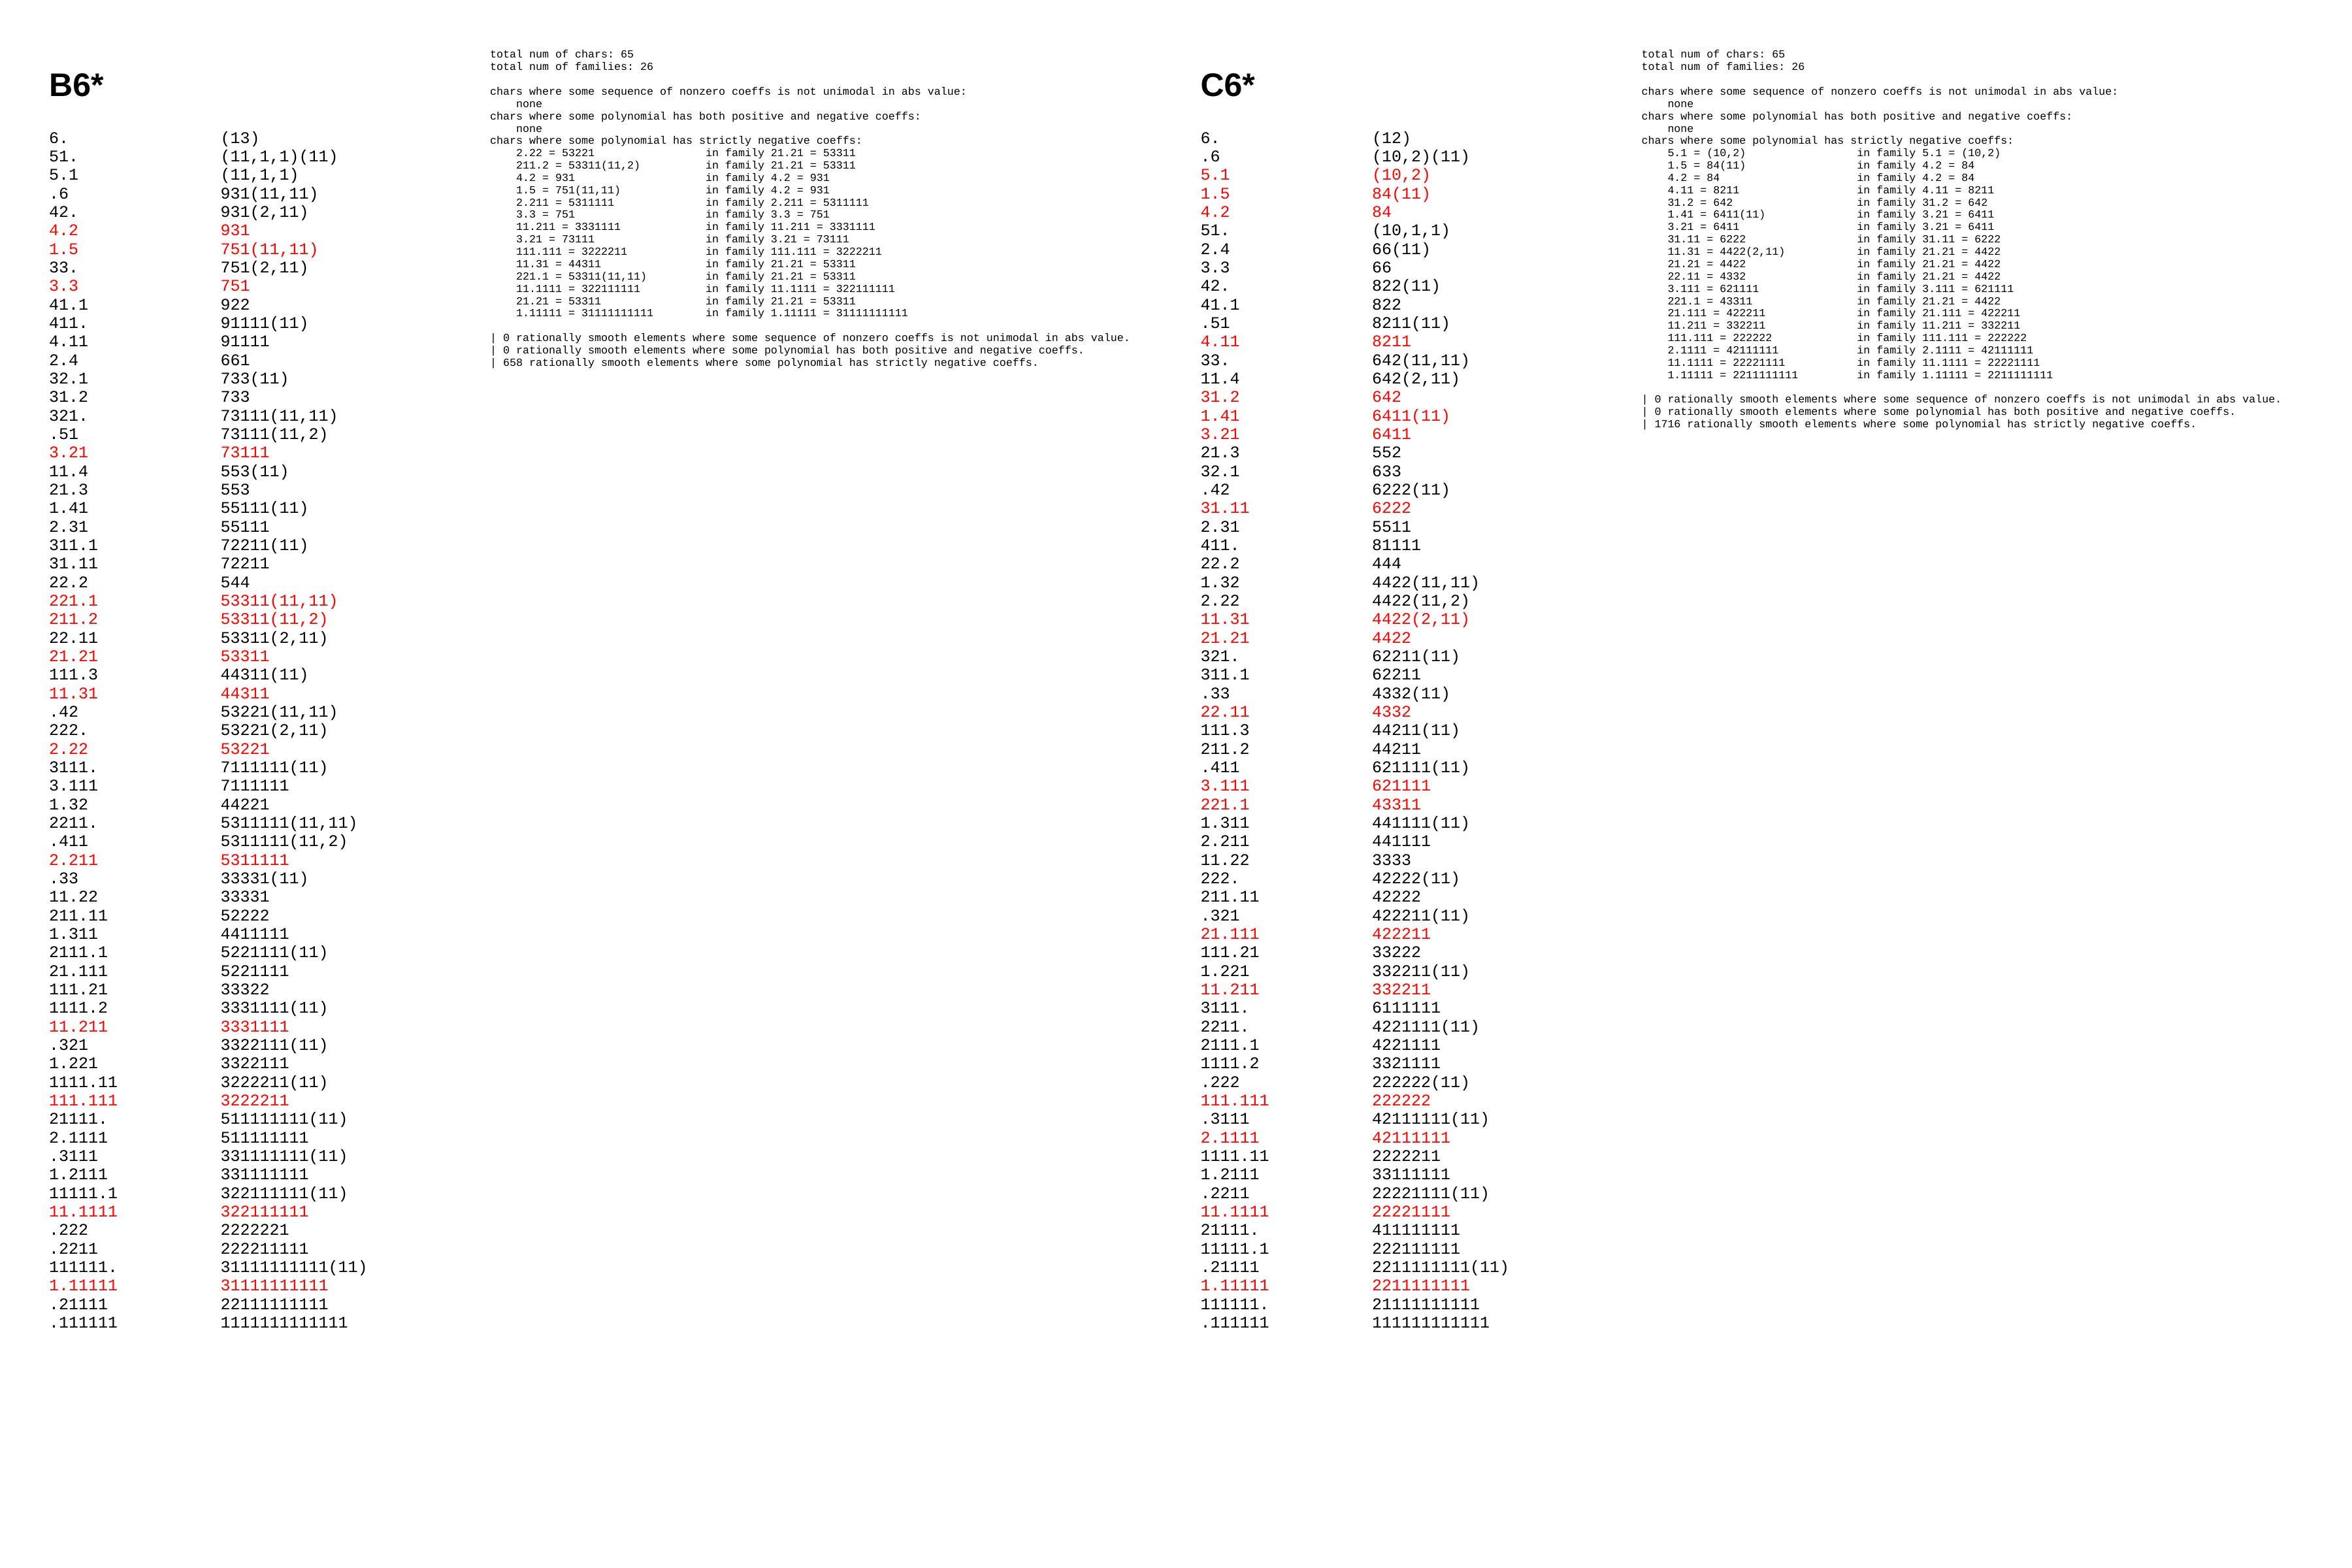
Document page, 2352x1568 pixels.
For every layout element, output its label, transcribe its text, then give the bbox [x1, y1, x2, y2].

text none [1641, 98, 2303, 110]
table_cell 42222 [1372, 889, 1543, 907]
table_cell 4221111 [1372, 1037, 1543, 1055]
table_cell 62211 [1372, 666, 1543, 685]
text 21.21 = 4422 in family 21.21 = 4422 [1641, 259, 2303, 270]
table_cell [1543, 944, 1617, 962]
table_cell 2.211 [1200, 833, 1372, 851]
table_cell [392, 555, 465, 574]
table_cell [392, 962, 465, 981]
table_cell 1111.2 [1200, 1055, 1372, 1073]
table_cell 111111111111 [1372, 1315, 1543, 1333]
table_cell .2211 [49, 1240, 220, 1259]
table_cell 2.211 [49, 851, 220, 870]
table_cell 444 [1372, 555, 1543, 574]
table_cell 3222211 [221, 1092, 392, 1111]
table_cell 31111111111 [221, 1277, 392, 1296]
table_cell 4.11 [1200, 333, 1372, 351]
table_cell .51 [1200, 315, 1372, 333]
table_cell [392, 981, 465, 1000]
table_cell 3.111 [1200, 777, 1372, 796]
table_cell 2.22 [1200, 593, 1372, 611]
table_cell 84 [1372, 204, 1543, 222]
table_cell 4422(11,11) [1372, 574, 1543, 593]
table_cell 2.4 [49, 351, 220, 370]
table_cell 7111111(11) [221, 759, 392, 777]
table_cell 73111(11,2) [221, 426, 392, 444]
table_cell 44211(11) [1372, 722, 1543, 740]
table_cell 6411(11) [1372, 407, 1543, 426]
table_cell 11.1111 [49, 1203, 220, 1222]
table_cell 222222 [1372, 1092, 1543, 1111]
table_cell 5.1 [49, 167, 220, 185]
table_cell 111.3 [1200, 722, 1372, 740]
table_cell 4.2 [49, 222, 220, 240]
table_cell 11111.1 [1200, 1240, 1372, 1259]
table_cell 21.111 [1200, 926, 1372, 944]
table_cell [392, 1092, 465, 1111]
table_cell 42. [49, 204, 220, 222]
table_cell [1543, 593, 1617, 611]
table_cell [1543, 1055, 1617, 1073]
table_cell 22.2 [49, 574, 220, 593]
table_cell 81111 [1372, 537, 1543, 555]
table_cell 642(2,11) [1372, 370, 1543, 389]
table_cell 3331111 [221, 1018, 392, 1037]
table_cell 4221111(11) [1372, 1018, 1543, 1037]
text 31.11 = 6222 in family 31.11 = 6222 [1641, 234, 2303, 246]
table_cell 11.22 [1200, 851, 1372, 870]
table_cell [392, 148, 465, 167]
table_cell 41.1 [1200, 296, 1372, 315]
table_cell 31111111111(11) [221, 1259, 392, 1277]
table_cell 52222 [221, 907, 392, 926]
table_cell 2111.1 [1200, 1037, 1372, 1055]
table_cell [1543, 722, 1617, 740]
table_cell .321 [1200, 907, 1372, 926]
table_cell 72211(11) [221, 537, 392, 555]
text 3.3 = 751 in family 3.3 = 751 [490, 209, 1151, 221]
text 4.2 = 931 in family 4.2 = 931 [490, 172, 1151, 184]
table_cell [392, 1166, 465, 1184]
table_cell .2211 [1200, 1184, 1372, 1203]
table_cell 621111(11) [1372, 759, 1543, 777]
table_cell [1543, 740, 1617, 759]
table_cell 21.21 [49, 648, 220, 666]
text | 1716 rationally smooth elements where some polynomial has strictly negative coeffs. [1641, 419, 2303, 431]
table_cell [1543, 426, 1617, 444]
table_cell 331111111(11) [221, 1148, 392, 1166]
table_cell 1.2111 [49, 1166, 220, 1184]
table_cell 3111. [49, 759, 220, 777]
table_cell 322111111(11) [221, 1184, 392, 1203]
table_cell 6411 [1372, 426, 1543, 444]
table_cell [392, 537, 465, 555]
table_cell 332211(11) [1372, 962, 1543, 981]
table_cell 441111(11) [1372, 815, 1543, 833]
table_cell [1543, 351, 1617, 370]
table_cell [1543, 518, 1617, 537]
text total num of chars: 65 [490, 49, 1151, 61]
table_cell 1.41 [1200, 407, 1372, 426]
table_cell 21.3 [1200, 444, 1372, 463]
table_cell .21111 [49, 1296, 220, 1315]
table_cell [1543, 296, 1617, 315]
table_cell [392, 1073, 465, 1092]
table_cell [392, 407, 465, 426]
table_cell 322111111 [221, 1203, 392, 1222]
table_cell [1543, 1148, 1617, 1166]
table_cell 931(2,11) [221, 204, 392, 222]
table_cell 111.3 [49, 666, 220, 685]
table_cell .321 [49, 1037, 220, 1055]
table_header 6. [1200, 129, 1372, 148]
table_cell [392, 222, 465, 240]
table_cell [392, 296, 465, 315]
table_cell 111.111 [1200, 1092, 1372, 1111]
table_cell 21.3 [49, 482, 220, 500]
table_cell 21111. [49, 1111, 220, 1129]
table_cell 53311(11,11) [221, 593, 392, 611]
table_cell [1543, 611, 1617, 629]
table_cell 1.311 [1200, 815, 1372, 833]
table_cell [1543, 444, 1617, 463]
table_cell 2.1111 [1200, 1129, 1372, 1148]
table_cell .6 [49, 185, 220, 204]
text chars where some polynomial has both positive and negative coeffs: [1641, 110, 2303, 123]
text chars where some sequence of nonzero coeffs is not unimodal in abs value: [1641, 86, 2303, 98]
table_cell 222111111 [1372, 1240, 1543, 1259]
table_cell [1543, 574, 1617, 593]
table_cell 1111.11 [1200, 1148, 1372, 1166]
table_cell [392, 1018, 465, 1037]
table_cell [1543, 685, 1617, 704]
table_cell [1543, 555, 1617, 574]
table_cell 5311111(11,11) [221, 815, 392, 833]
table_cell 43311 [1372, 796, 1543, 815]
table_cell 931(11,11) [221, 185, 392, 204]
table_cell 5221111 [221, 962, 392, 981]
table_cell 3111. [1200, 1000, 1372, 1018]
table_cell 53221(2,11) [221, 722, 392, 740]
table_cell 1.2111 [1200, 1166, 1372, 1184]
table_cell [1543, 1111, 1617, 1129]
table_cell 2211111111(11) [1372, 1259, 1543, 1277]
table_cell 32.1 [1200, 463, 1372, 482]
table_cell [1543, 1092, 1617, 1111]
table_cell [1543, 777, 1617, 796]
table_cell 8211(11) [1372, 315, 1543, 333]
table_cell [1543, 1277, 1617, 1296]
table_cell [392, 611, 465, 629]
text 1.11111 = 2211111111 in family 1.11111 = 2211111111 [1641, 369, 2303, 382]
table_cell 42111111 [1372, 1129, 1543, 1148]
table_cell [1543, 389, 1617, 407]
table_cell [1543, 648, 1617, 666]
table_header (12) [1372, 129, 1543, 148]
table_cell 4411111 [221, 926, 392, 944]
table_cell [392, 666, 465, 685]
table_cell [1543, 1240, 1617, 1259]
table_cell 4332(11) [1372, 685, 1543, 704]
table_cell [392, 740, 465, 759]
table_cell [392, 870, 465, 889]
table_cell 11.22 [49, 889, 220, 907]
table_cell .33 [1200, 685, 1372, 704]
table_cell [392, 1277, 465, 1296]
table_cell [392, 1259, 465, 1277]
table_cell 552 [1372, 444, 1543, 463]
text | 0 rationally smooth elements where some sequence of nonzero coeffs is not unimodal in abs value. [1641, 394, 2303, 406]
table_cell 5311111(11,2) [221, 833, 392, 851]
table_cell 422211 [1372, 926, 1543, 944]
table_cell [392, 370, 465, 389]
table_cell 5221111(11) [221, 944, 392, 962]
table_cell [1543, 889, 1617, 907]
text 31.2 = 642 in family 31.2 = 642 [1641, 197, 2303, 209]
table_cell (11,1,1) [221, 167, 392, 185]
table_cell [392, 500, 465, 518]
table_cell 11.31 [49, 685, 220, 704]
table_cell [392, 259, 465, 278]
table_cell 44311(11) [221, 666, 392, 685]
table_cell [392, 907, 465, 926]
table_cell 22221111 [1372, 1203, 1543, 1222]
table_cell [1543, 1296, 1617, 1315]
table_cell 44311 [221, 685, 392, 704]
text 221.1 = 53311(11,11) in family 21.21 = 53311 [490, 270, 1151, 283]
table_cell 222222(11) [1372, 1073, 1543, 1092]
table_cell [392, 704, 465, 722]
table_cell [392, 278, 465, 296]
table_cell [1543, 259, 1617, 278]
text 21.111 = 422211 in family 21.111 = 422211 [1641, 308, 2303, 320]
table_cell 441111 [1372, 833, 1543, 851]
table_cell 22.11 [1200, 704, 1372, 722]
table_cell 411. [49, 315, 220, 333]
table_cell 111.21 [1200, 944, 1372, 962]
table_cell 1.5 [1200, 185, 1372, 204]
table_cell [1543, 1073, 1617, 1092]
table_cell 2222211 [1372, 1148, 1543, 1166]
table_cell 22221111(11) [1372, 1184, 1543, 1203]
table_cell 3.111 [49, 777, 220, 796]
table_cell [1543, 148, 1617, 167]
text 11.1111 = 22221111 in family 11.1111 = 22221111 [1641, 357, 2303, 369]
table_cell 33322 [221, 981, 392, 1000]
table_cell 111111. [49, 1259, 220, 1277]
text 2.22 = 53221 in family 21.21 = 53311 [490, 148, 1151, 160]
table_cell [1543, 851, 1617, 870]
table_cell [392, 463, 465, 482]
table_cell [1543, 704, 1617, 722]
table_cell [1543, 407, 1617, 426]
table_cell [392, 1240, 465, 1259]
table_cell [392, 833, 465, 851]
table_cell 8211 [1372, 333, 1543, 351]
table_header [1543, 129, 1617, 148]
table_cell 2211111111 [1372, 1277, 1543, 1296]
subtitle B6* [49, 65, 465, 103]
table_cell [1543, 1037, 1617, 1055]
table_cell 31.11 [1200, 500, 1372, 518]
table_cell 33222 [1372, 944, 1543, 962]
table_cell 33. [1200, 351, 1372, 370]
table_cell 544 [221, 574, 392, 593]
table_cell 22.11 [49, 629, 220, 648]
table_cell [1543, 666, 1617, 685]
table_cell 55111 [221, 518, 392, 537]
table_cell [392, 629, 465, 648]
table_cell 11.31 [1200, 611, 1372, 629]
table_header (13) [221, 129, 392, 148]
table_cell 33. [49, 259, 220, 278]
table_cell 73111 [221, 444, 392, 463]
table_cell [392, 1129, 465, 1148]
table_cell [392, 315, 465, 333]
table_cell 3.21 [1200, 426, 1372, 444]
table_cell 642 [1372, 389, 1543, 407]
table_cell 222211111 [221, 1240, 392, 1259]
table_cell .33 [49, 870, 220, 889]
table_cell 922 [221, 296, 392, 315]
text none [1641, 123, 2303, 135]
table_cell .411 [1200, 759, 1372, 777]
table_cell [1543, 370, 1617, 389]
table_cell 1.11111 [49, 1277, 220, 1296]
text 221.1 = 43311 in family 21.21 = 4422 [1641, 295, 2303, 308]
table_cell 111.21 [49, 981, 220, 1000]
table_cell .3111 [1200, 1111, 1372, 1129]
table_cell 733(11) [221, 370, 392, 389]
table_cell [392, 204, 465, 222]
table_cell 11.211 [49, 1018, 220, 1037]
table_cell 33331 [221, 889, 392, 907]
table_cell 3321111 [1372, 1055, 1543, 1073]
table_cell 332211 [1372, 981, 1543, 1000]
table_cell [392, 759, 465, 777]
subtitle C6* [1200, 65, 1617, 103]
table_cell .6 [1200, 148, 1372, 167]
text 4.2 = 84 in family 4.2 = 84 [1641, 172, 2303, 184]
text chars where some polynomial has strictly negative coeffs: [490, 135, 1151, 148]
table_cell 751 [221, 278, 392, 296]
table_cell 1111.2 [49, 1000, 220, 1018]
table_cell [392, 777, 465, 796]
table_cell [1543, 1166, 1617, 1184]
table_cell 822(11) [1372, 278, 1543, 296]
table_cell [392, 389, 465, 407]
text 11.31 = 4422(2,11) in family 21.21 = 4422 [1641, 246, 2303, 259]
table_cell [1543, 240, 1617, 259]
text 4.11 = 8211 in family 4.11 = 8211 [1641, 184, 2303, 197]
table_cell 11.1111 [1200, 1203, 1372, 1222]
table_cell 62211(11) [1372, 648, 1543, 666]
table_cell 311.1 [49, 537, 220, 555]
table_cell 931 [221, 222, 392, 240]
table_cell 3333 [1372, 851, 1543, 870]
table_cell .42 [1200, 482, 1372, 500]
table_cell 2.31 [1200, 518, 1372, 537]
table_cell (10,2)(11) [1372, 148, 1543, 167]
table_cell [1543, 815, 1617, 833]
table_cell 21.111 [49, 962, 220, 981]
table_cell [392, 889, 465, 907]
table_cell [1543, 167, 1617, 185]
table_cell 2111.1 [49, 944, 220, 962]
table_cell 2222221 [221, 1222, 392, 1240]
table_cell [1543, 1018, 1617, 1037]
table_header 6. [49, 129, 220, 148]
table_cell 211.2 [1200, 740, 1372, 759]
table_cell 211.2 [49, 611, 220, 629]
table_cell 221.1 [1200, 796, 1372, 815]
table_cell 31.2 [1200, 389, 1372, 407]
table_cell .42 [49, 704, 220, 722]
table_cell 3.3 [49, 278, 220, 296]
table_cell 21111111111 [1372, 1296, 1543, 1315]
table_cell 553(11) [221, 463, 392, 482]
text 1.41 = 6411(11) in family 3.21 = 6411 [1641, 209, 2303, 221]
table_cell [392, 1315, 465, 1333]
table_cell 1111.11 [49, 1073, 220, 1092]
table_cell 2211. [49, 815, 220, 833]
table_cell [392, 518, 465, 537]
table_cell 53311(2,11) [221, 629, 392, 648]
table_cell 411111111 [1372, 1222, 1543, 1240]
table_cell 6222 [1372, 500, 1543, 518]
table_cell [392, 240, 465, 259]
table_cell 4332 [1372, 704, 1543, 722]
table_cell 41.1 [49, 296, 220, 315]
table_cell 1.221 [1200, 962, 1372, 981]
table_cell [1543, 1315, 1617, 1333]
table_cell 751(2,11) [221, 259, 392, 278]
table_cell [1543, 926, 1617, 944]
table_cell 211.11 [1200, 889, 1372, 907]
table_cell [392, 1148, 465, 1166]
table_cell [1543, 537, 1617, 555]
table_cell 73111(11,11) [221, 407, 392, 426]
table_cell 661 [221, 351, 392, 370]
text chars where some polynomial has both positive and negative coeffs: [490, 110, 1151, 123]
table_cell 7111111 [221, 777, 392, 796]
table_cell [392, 333, 465, 351]
table_cell [1543, 1203, 1617, 1222]
text none [490, 98, 1151, 110]
table_cell .222 [1200, 1073, 1372, 1092]
table_cell 6111111 [1372, 1000, 1543, 1018]
text 111.111 = 222222 in family 111.111 = 222222 [1641, 333, 2303, 344]
table_cell 51. [1200, 222, 1372, 240]
table_cell 311.1 [1200, 666, 1372, 685]
text 211.2 = 53311(11,2) in family 21.21 = 53311 [490, 160, 1151, 172]
table_cell (10,2) [1372, 167, 1543, 185]
table_cell [392, 926, 465, 944]
table_cell 1111111111111 [221, 1315, 392, 1333]
text total num of chars: 65 [1641, 49, 2303, 61]
text 3.21 = 73111 in family 3.21 = 73111 [490, 234, 1151, 246]
text chars where some polynomial has strictly negative coeffs: [1641, 135, 2303, 148]
table_cell 31.2 [49, 389, 220, 407]
table_cell .51 [49, 426, 220, 444]
table_cell 222. [1200, 870, 1372, 889]
table_cell 4422(2,11) [1372, 611, 1543, 629]
text 2.1111 = 42111111 in family 2.1111 = 42111111 [1641, 344, 2303, 357]
table_cell 553 [221, 482, 392, 500]
table_cell [1543, 482, 1617, 500]
table_cell [392, 1000, 465, 1018]
table_cell 32.1 [49, 370, 220, 389]
table_cell 331111111 [221, 1166, 392, 1184]
table_cell 621111 [1372, 777, 1543, 796]
table_cell [1543, 1184, 1617, 1203]
table_cell 51. [49, 148, 220, 167]
table_cell 55111(11) [221, 500, 392, 518]
table_cell 31.11 [49, 555, 220, 574]
table_cell [392, 1222, 465, 1240]
text 22.11 = 4332 in family 21.21 = 4422 [1641, 270, 2303, 283]
text 11.211 = 3331111 in family 11.211 = 3331111 [490, 221, 1151, 234]
table_cell [392, 593, 465, 611]
text total num of families: 26 [1641, 61, 2303, 74]
table_cell 1.32 [49, 796, 220, 815]
table_cell 72211 [221, 555, 392, 574]
table_cell 511111111(11) [221, 1111, 392, 1129]
table_cell [1543, 315, 1617, 333]
table_cell 53311 [221, 648, 392, 666]
text total num of families: 26 [490, 61, 1151, 74]
table_cell [1543, 185, 1617, 204]
table_cell [392, 648, 465, 666]
table_cell 3.3 [1200, 259, 1372, 278]
table_cell 511111111 [221, 1129, 392, 1148]
table_cell [392, 1203, 465, 1222]
table_cell [392, 944, 465, 962]
table_cell [392, 1111, 465, 1129]
text 2.211 = 5311111 in family 2.211 = 5311111 [490, 197, 1151, 209]
table_cell 2.1111 [49, 1129, 220, 1148]
table_cell [1543, 1129, 1617, 1148]
text 21.21 = 53311 in family 21.21 = 53311 [490, 295, 1151, 308]
text | 658 rationally smooth elements where some polynomial has strictly negative coeffs. [490, 357, 1151, 369]
table_cell 66 [1372, 259, 1543, 278]
text 11.1111 = 322111111 in family 11.1111 = 322111111 [490, 283, 1151, 295]
table_cell 411. [1200, 537, 1372, 555]
table_cell .111111 [1200, 1315, 1372, 1333]
table_cell 33331(11) [221, 870, 392, 889]
table_cell 2.22 [49, 740, 220, 759]
table_cell 221.1 [49, 593, 220, 611]
table_cell [392, 722, 465, 740]
table_cell [392, 185, 465, 204]
table_cell 4422(11,2) [1372, 593, 1543, 611]
table_cell .411 [49, 833, 220, 851]
table_cell 1.32 [1200, 574, 1372, 593]
table_cell [1543, 870, 1617, 889]
table_cell 822 [1372, 296, 1543, 315]
table_cell 111.111 [49, 1092, 220, 1111]
text 11.211 = 332211 in family 11.211 = 332211 [1641, 320, 2303, 333]
table_cell [1543, 833, 1617, 851]
table_cell 1.11111 [1200, 1277, 1372, 1296]
table_cell 22111111111 [221, 1296, 392, 1315]
table_cell 4422 [1372, 629, 1543, 648]
table_cell 91111(11) [221, 315, 392, 333]
table_cell 5311111 [221, 851, 392, 870]
table_cell 1.311 [49, 926, 220, 944]
text | 0 rationally smooth elements where some sequence of nonzero coeffs is not unimodal in abs value. [490, 333, 1151, 344]
table_cell 84(11) [1372, 185, 1543, 204]
table_cell [392, 796, 465, 815]
table_cell [392, 426, 465, 444]
table_cell 1.221 [49, 1055, 220, 1073]
text 1.5 = 751(11,11) in family 4.2 = 931 [490, 184, 1151, 197]
table_cell [1543, 981, 1617, 1000]
table_cell 42111111(11) [1372, 1111, 1543, 1129]
table_cell 21.21 [1200, 629, 1372, 648]
table_cell 3331111(11) [221, 1000, 392, 1018]
table_cell 3222211(11) [221, 1073, 392, 1092]
table_cell 5.1 [1200, 167, 1372, 185]
table_cell [392, 574, 465, 593]
text | 0 rationally smooth elements where some polynomial has both positive and negative coeffs. [1641, 406, 2303, 419]
table_cell 5511 [1372, 518, 1543, 537]
table_cell 321. [49, 407, 220, 426]
table_cell 642(11,11) [1372, 351, 1543, 370]
text 3.21 = 6411 in family 3.21 = 6411 [1641, 221, 2303, 234]
table_cell [392, 1184, 465, 1203]
table_cell [392, 167, 465, 185]
table_cell 66(11) [1372, 240, 1543, 259]
table_cell [392, 815, 465, 833]
table_header [392, 129, 465, 148]
table_cell [1543, 500, 1617, 518]
table_cell 2.31 [49, 518, 220, 537]
table_cell 53311(11,2) [221, 611, 392, 629]
table_cell 21111. [1200, 1222, 1372, 1240]
text none [490, 123, 1151, 135]
table_cell [1543, 333, 1617, 351]
table_cell .111111 [49, 1315, 220, 1333]
table_cell [1543, 962, 1617, 981]
table_cell 33111111 [1372, 1166, 1543, 1184]
table_cell [1543, 759, 1617, 777]
table_cell 211.11 [49, 907, 220, 926]
table_cell 4.2 [1200, 204, 1372, 222]
table_cell [1543, 278, 1617, 296]
table_cell 733 [221, 389, 392, 407]
table_cell 422211(11) [1372, 907, 1543, 926]
table_cell 6222(11) [1372, 482, 1543, 500]
table_cell [392, 1296, 465, 1315]
table_cell 44221 [221, 796, 392, 815]
table_cell [392, 851, 465, 870]
table_cell 2211. [1200, 1018, 1372, 1037]
table_cell [1543, 222, 1617, 240]
table_cell 44211 [1372, 740, 1543, 759]
table_cell [1543, 796, 1617, 815]
table_cell .222 [49, 1222, 220, 1240]
table_cell [1543, 1259, 1617, 1277]
table_cell 3322111(11) [221, 1037, 392, 1055]
table_cell [392, 482, 465, 500]
table_cell 11.4 [49, 463, 220, 482]
table_cell 3322111 [221, 1055, 392, 1073]
table_cell 11111.1 [49, 1184, 220, 1203]
text 11.31 = 44311 in family 21.21 = 53311 [490, 259, 1151, 270]
table_cell [392, 444, 465, 463]
table_cell 111111. [1200, 1296, 1372, 1315]
table_cell [392, 1037, 465, 1055]
table_cell 2.4 [1200, 240, 1372, 259]
table_cell .3111 [49, 1148, 220, 1166]
table_cell [1543, 204, 1617, 222]
text 3.111 = 621111 in family 3.111 = 621111 [1641, 283, 2303, 295]
table_cell 3.21 [49, 444, 220, 463]
table_cell 4.11 [49, 333, 220, 351]
table_cell 53221 [221, 740, 392, 759]
text 111.111 = 3222211 in family 111.111 = 3222211 [490, 246, 1151, 259]
table_cell [1543, 1222, 1617, 1240]
table_cell [392, 351, 465, 370]
text 5.1 = (10,2) in family 5.1 = (10,2) [1641, 148, 2303, 160]
table_cell 1.41 [49, 500, 220, 518]
table_cell 751(11,11) [221, 240, 392, 259]
table_cell [1543, 463, 1617, 482]
table_cell 42222(11) [1372, 870, 1543, 889]
text 1.5 = 84(11) in family 4.2 = 84 [1641, 160, 2303, 172]
table_cell 91111 [221, 333, 392, 351]
table_cell (11,1,1)(11) [221, 148, 392, 167]
table_cell 1.5 [49, 240, 220, 259]
table_cell [1543, 1000, 1617, 1018]
table_cell .21111 [1200, 1259, 1372, 1277]
table_cell 53221(11,11) [221, 704, 392, 722]
table_cell [392, 1055, 465, 1073]
table_cell 11.4 [1200, 370, 1372, 389]
table_cell 11.211 [1200, 981, 1372, 1000]
table_cell [1543, 629, 1617, 648]
table_cell 633 [1372, 463, 1543, 482]
table_cell 42. [1200, 278, 1372, 296]
table_cell 321. [1200, 648, 1372, 666]
text | 0 rationally smooth elements where some polynomial has both positive and negative coeffs. [490, 344, 1151, 357]
table_cell 222. [49, 722, 220, 740]
text 1.11111 = 31111111111 in family 1.11111 = 31111111111 [490, 308, 1151, 320]
table_cell (10,1,1) [1372, 222, 1543, 240]
text chars where some sequence of nonzero coeffs is not unimodal in abs value: [490, 86, 1151, 98]
table_cell [1543, 907, 1617, 926]
table_cell [392, 685, 465, 704]
table_cell 22.2 [1200, 555, 1372, 574]
